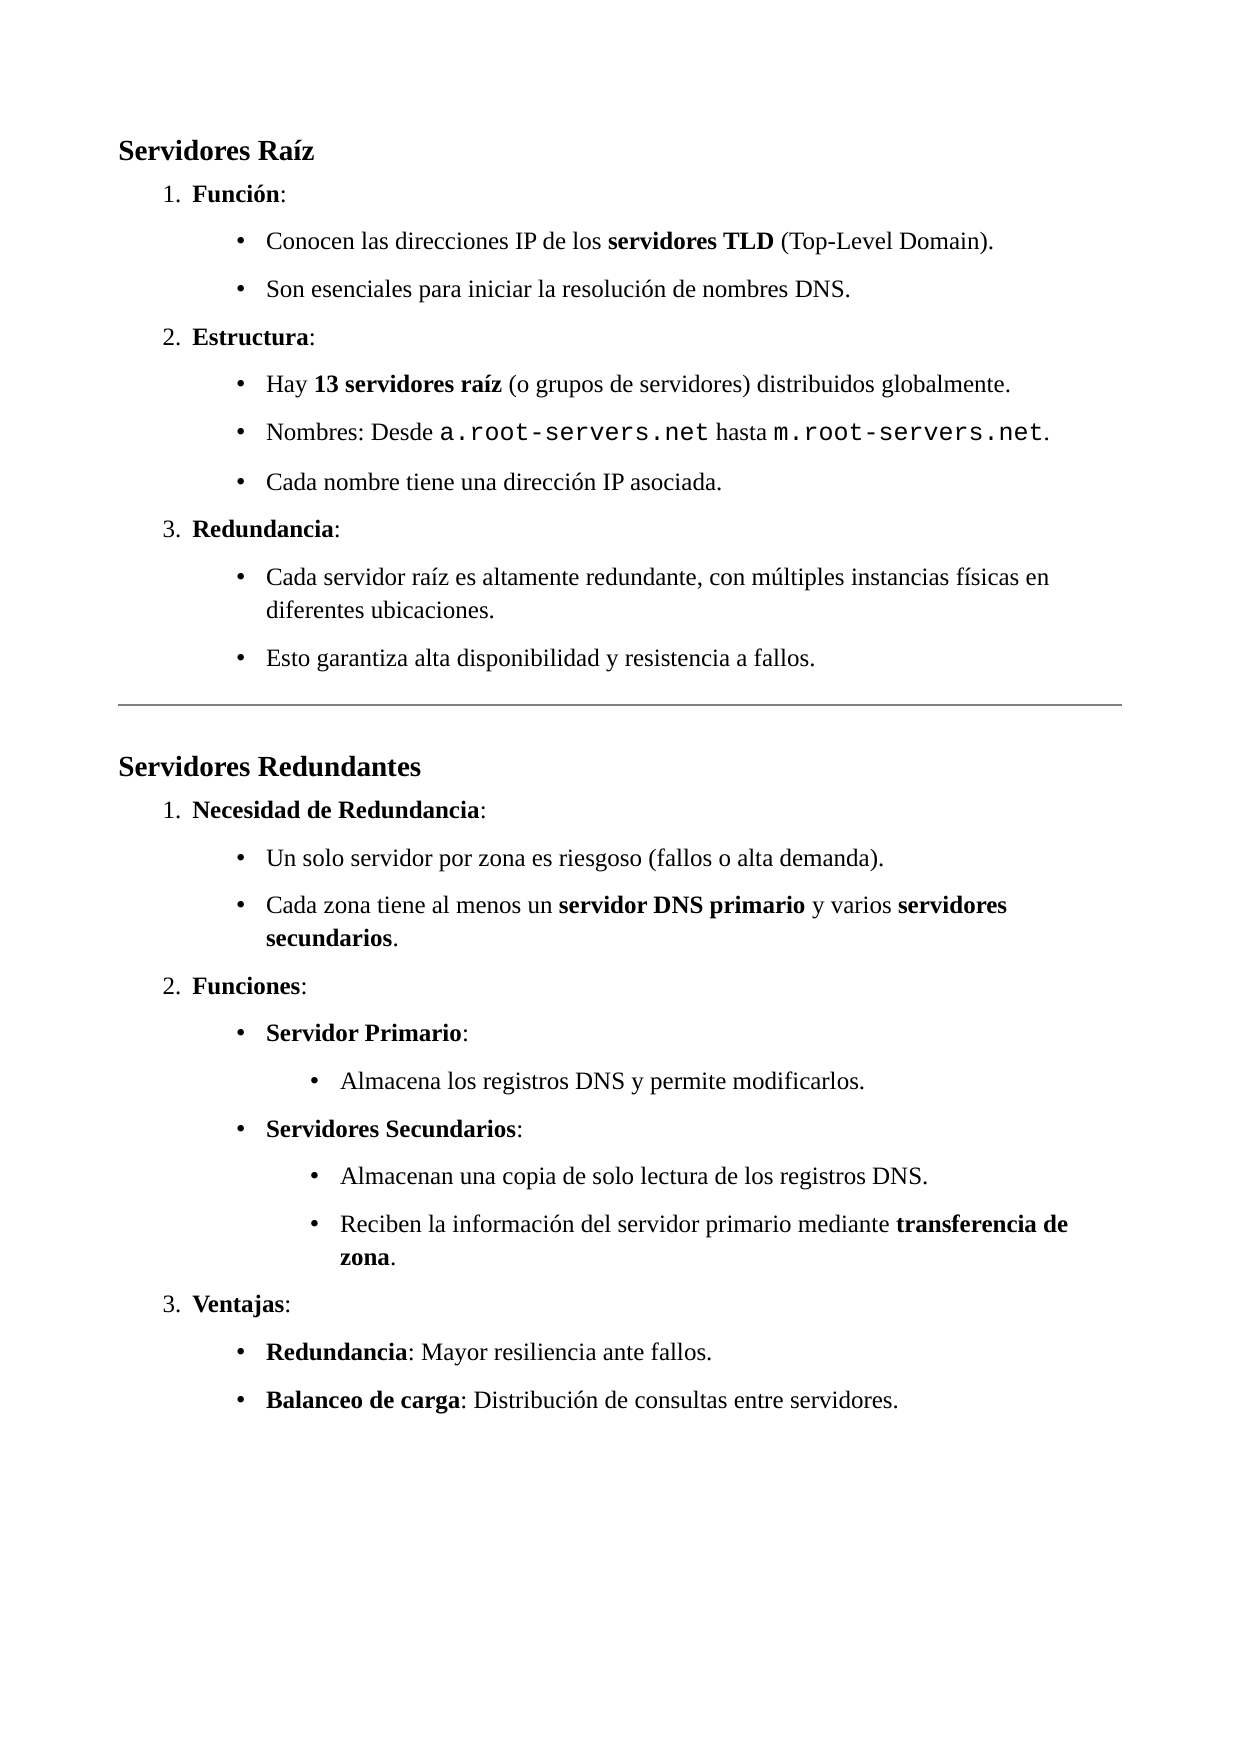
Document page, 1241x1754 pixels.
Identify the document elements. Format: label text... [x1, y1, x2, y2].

list Esto garantiza alta disponibilidad y resistencia a fallos. [236, 643, 1122, 671]
subtitle Servidores Raíz [118, 133, 1122, 166]
list Cada nombre tiene una dirección IP asociada. [236, 467, 1122, 496]
list Ventajas: [162, 1289, 1122, 1318]
list Hay 13 servidores raíz (o grupos de servidores) distribuidos globalmente. [236, 369, 1122, 398]
list Reciben la información del servidor primario mediante transferencia de zona. [310, 1209, 1122, 1271]
list Balanceo de carga: Distribución de consultas entre servidores. [236, 1385, 1122, 1413]
list Un solo servidor por zona es riesgoso (fallos o alta demanda). [236, 843, 1122, 871]
subtitle Servidores Redundantes [118, 749, 1122, 783]
list Redundancia: Mayor resiliencia ante fallos. [236, 1337, 1122, 1366]
list Nombres: Desde a.root-servers.net hasta m.root-servers.net. [236, 417, 1122, 448]
list Son esenciales para iniciar la resolución de nombres DNS. [236, 274, 1122, 303]
list Función: [162, 179, 1122, 207]
list Funciones: [162, 971, 1122, 1000]
list Cada servidor raíz es altamente redundante, con múltiples instancias físicas en diferentes ubicaciones. [236, 562, 1122, 624]
list Conocen las direcciones IP de los servidores TLD (Top-Level Domain). [236, 226, 1122, 255]
list Almacenan una copia de solo lectura de los registros DNS. [310, 1161, 1122, 1190]
list Estructura: [162, 322, 1122, 350]
list Servidor Primario: [236, 1018, 1122, 1047]
list Necesidad de Redundancia: [162, 795, 1122, 824]
list Redundancia: [162, 514, 1122, 543]
list Servidores Secundarios: [236, 1114, 1122, 1142]
list Almacena los registros DNS y permite modificarlos. [310, 1066, 1122, 1095]
list Cada zona tiene al menos un servidor DNS primario y varios servidores secundarios. [236, 890, 1122, 952]
